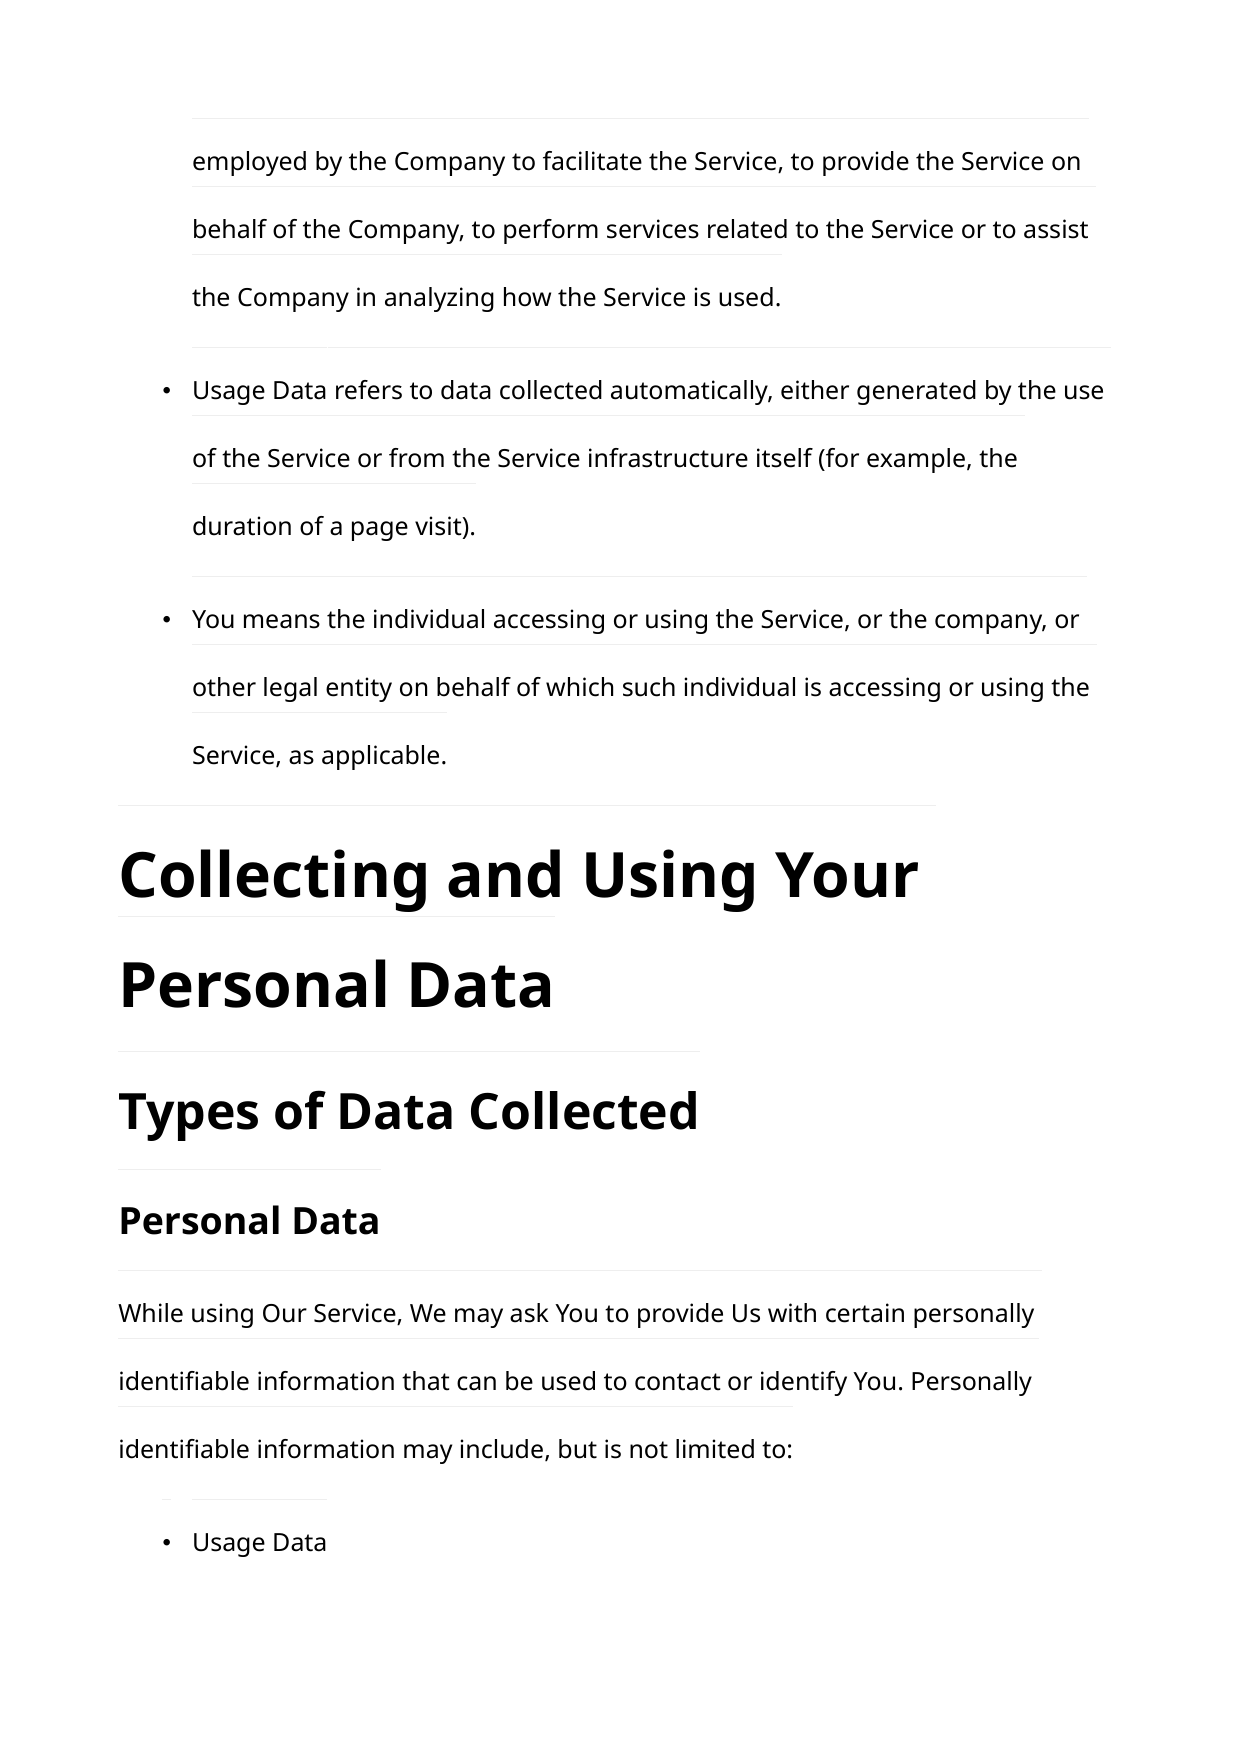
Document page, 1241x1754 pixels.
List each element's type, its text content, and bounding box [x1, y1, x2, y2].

list employed by the Company to facilitate the Service, to provide the Service on behalf of the Company, to perform services related to the Service or to assist the Company in analyzing how the Service is used. [162, 118, 1122, 313]
subtitle Types of Data Collected [118, 1051, 1122, 1144]
list Usage Data [162, 1499, 1122, 1558]
list You means the individual accessing or using the Service, or the company, or other legal entity on behalf of which such individual is accessing or using the Service, as applicable. [162, 576, 1122, 771]
subtitle Collecting and Using Your Personal Data [118, 805, 1122, 1026]
subtitle Personal Data [118, 1169, 1122, 1245]
list Usage Data refers to data collected automatically, either generated by the use of the Service or from the Service infrastructure itself (for example, the duration of a page visit). [162, 347, 1122, 542]
text While using Our Service, We may ask You to provide Us with certain personally identifiable information that can be used to contact or identify You. Personally identifiable information may include, but is not limited to: [118, 1270, 1122, 1465]
